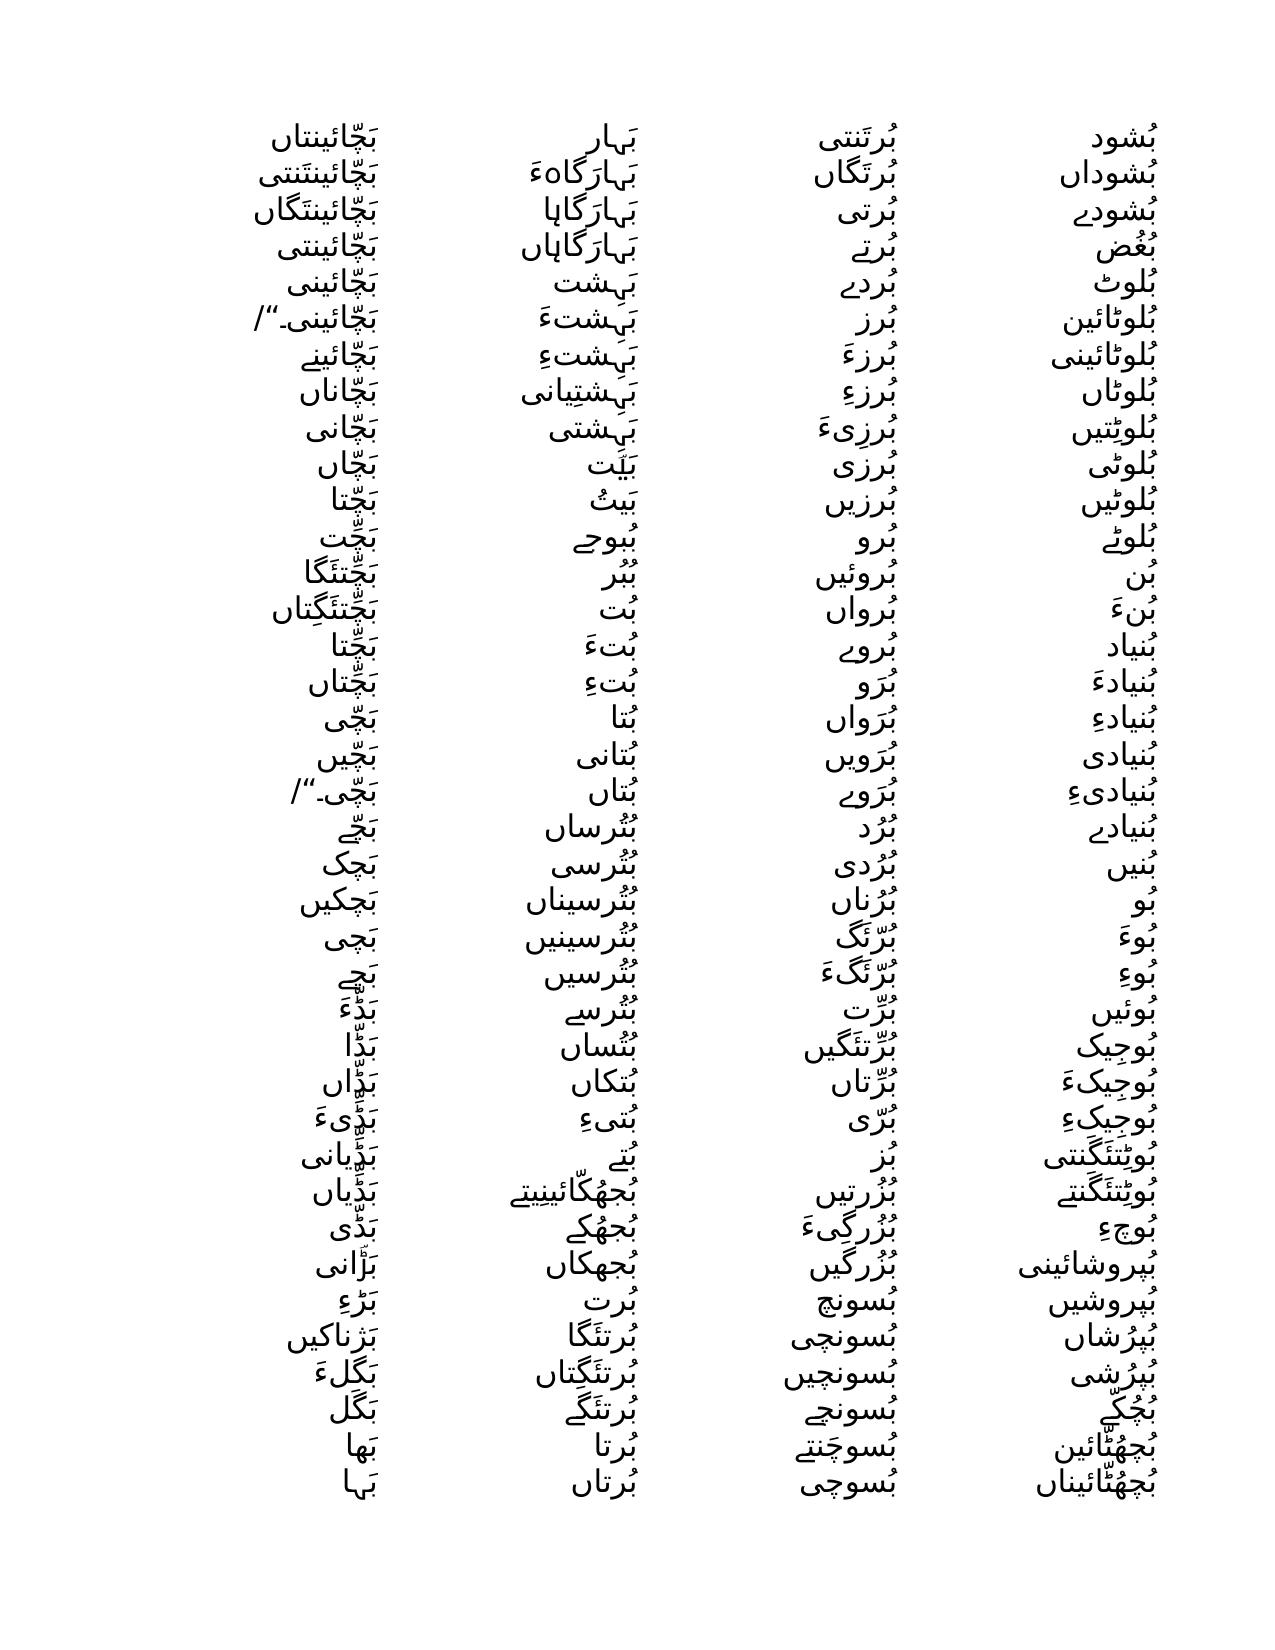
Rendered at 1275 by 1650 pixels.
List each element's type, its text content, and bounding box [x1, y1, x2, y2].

text بَھا [118, 1427, 378, 1463]
text بَڈِّیءَ [118, 1100, 378, 1136]
text بُرتَنتی [637, 118, 897, 154]
text بُپرُشاں [897, 1318, 1157, 1354]
text بُچھُٹّائین [897, 1427, 1157, 1463]
text بُتانی [378, 736, 637, 772]
text بُتکاں [378, 1063, 637, 1100]
text بُتا [378, 700, 637, 736]
text بُرزی [637, 445, 897, 482]
text بُبُر [378, 554, 637, 591]
text بُزُرگیں [637, 1245, 897, 1281]
text بَچّاں [118, 445, 378, 482]
text بُچھُٹّائیناں [897, 1463, 1157, 1499]
text بَچّانی [118, 409, 378, 445]
text بَہِشتءِ [378, 336, 637, 373]
text بَہِشتِیانی [378, 373, 637, 409]
text بُتءِ [378, 663, 637, 700]
text بُرتَگاں [637, 154, 897, 191]
text بَہارَگاہءَ [378, 154, 637, 191]
text بُروئیں [637, 554, 897, 591]
text بُتءَ [378, 627, 637, 663]
text بُرَو [637, 663, 897, 700]
text بُچُکّے [897, 1391, 1157, 1427]
text بُلوٹے [897, 518, 1157, 554]
text بُرتا [378, 1427, 637, 1463]
text بَچّاناں [118, 373, 378, 409]
text بَہِشتءَ [378, 300, 637, 336]
text بُتُرسی [378, 845, 637, 882]
text بُرت [378, 1281, 637, 1318]
text بَیتُ [378, 482, 637, 518]
text بُرتے [637, 227, 897, 263]
text بُوجِیکءِ [897, 1100, 1157, 1136]
text بُلوٹاں [897, 373, 1157, 409]
text بَچّائینی [118, 263, 378, 300]
text بَگَل [118, 1391, 378, 1427]
text بَگلءَ [118, 1354, 378, 1391]
text بَہا [118, 1463, 378, 1499]
text بَچّی۔“/ [118, 772, 378, 809]
text بُرِّت [637, 991, 897, 1027]
text بُرَویں [637, 736, 897, 772]
text بُرز [637, 300, 897, 336]
text بُنیں [897, 845, 1157, 882]
text بَہِشتی [378, 409, 637, 445]
text بُرُناں [637, 882, 897, 918]
text بُرِّتاں [637, 1063, 897, 1100]
text بَچی [118, 918, 378, 954]
text بُپروشیں [897, 1281, 1157, 1318]
text بُرَوے [637, 772, 897, 809]
text بُنیادءِ [897, 700, 1157, 736]
text بَچّیں [118, 736, 378, 772]
text بُرُدی [637, 845, 897, 882]
text بُرِّتئَگیں [637, 1027, 897, 1063]
text بُپروشائینی [897, 1245, 1157, 1281]
text بَڈّا [118, 1027, 378, 1063]
text بُرزءَ [637, 336, 897, 373]
text بُوٹِتئَگَنتے [897, 1172, 1157, 1209]
text بُرزیں [637, 482, 897, 518]
text بُتُرسیناں [378, 882, 637, 918]
text بَچے [118, 954, 378, 991]
text بَچِّتئَگِتاں [118, 591, 378, 627]
text بُوجِیکءَ [897, 1063, 1157, 1100]
text بُوءِ [897, 954, 1157, 991]
text بُردے [637, 263, 897, 300]
text بُسونچ [637, 1281, 897, 1318]
text بُرزءِ [637, 373, 897, 409]
text بَچِّتا [118, 627, 378, 663]
text بَچّی [118, 700, 378, 736]
text بُرتئَگِتاں [378, 1354, 637, 1391]
text بَچِّتاں [118, 663, 378, 700]
text بُوچءِ [897, 1209, 1157, 1245]
text بُتُرساں [378, 809, 637, 845]
text بُجھُکے [378, 1209, 637, 1245]
text بُرّئَگ [637, 918, 897, 954]
text بُرو [637, 518, 897, 554]
text بُنیاد [897, 627, 1157, 663]
text بُزُرگِیءَ [637, 1209, 897, 1245]
text بَہار [378, 118, 637, 154]
text بُرتی [637, 191, 897, 227]
text بُروے [637, 627, 897, 663]
text بُتاں [378, 772, 637, 809]
text بَچّائینتَگاں [118, 191, 378, 227]
text بَچّائینتی [118, 227, 378, 263]
text بَچِّتئَگا [118, 554, 378, 591]
text بُزُرتیں [637, 1172, 897, 1209]
text بُنیادیءِ [897, 772, 1157, 809]
text بَڈّی [118, 1209, 378, 1245]
text بُجھُکّائینِیتے [378, 1172, 637, 1209]
text بُرواں [637, 591, 897, 627]
text بُوجِیک [897, 1027, 1157, 1063]
text بُشوداں [897, 154, 1157, 191]
text بُنیادے [897, 809, 1157, 845]
text بَہارَگاہا [378, 191, 637, 227]
text بُرتاں [378, 1463, 637, 1499]
text بَچّائینی۔“/ [118, 300, 378, 336]
text بُلوٹائین [897, 300, 1157, 336]
text بَچّے [118, 809, 378, 845]
text بَچک [118, 845, 378, 882]
text بُت [378, 591, 637, 627]
text بُو [897, 882, 1157, 918]
text بُسونچی [637, 1318, 897, 1354]
text بُشودے [897, 191, 1157, 227]
text بُنیادءَ [897, 663, 1157, 700]
text بُرزِیءَ [637, 409, 897, 445]
text بُنءَ [897, 591, 1157, 627]
text بَڑؔانی [118, 1245, 378, 1281]
text بُتُرسے [378, 991, 637, 1027]
text بُلوٹائینی [897, 336, 1157, 373]
text بَہارَگاہاں [378, 227, 637, 263]
text بُسونچیں [637, 1354, 897, 1391]
text بُوءَ [897, 918, 1157, 954]
text بُرتئَگا [378, 1318, 637, 1354]
text بُرتئَگے [378, 1391, 637, 1427]
text بُتُرسینیں [378, 918, 637, 954]
text بَڈّءَ [118, 991, 378, 1027]
text بَڈِّیانی [118, 1136, 378, 1172]
text بَچِّت [118, 518, 378, 554]
text بَچّائینتَنتی [118, 154, 378, 191]
text بُجھکاں [378, 1245, 637, 1281]
text بُرُد [637, 809, 897, 845]
text بُوٹِتئَگَنتی [897, 1136, 1157, 1172]
text بُسونچے [637, 1391, 897, 1427]
text بَڈّاں [118, 1063, 378, 1100]
text بُسوچَنتے [637, 1427, 897, 1463]
text بَہِشت [378, 263, 637, 300]
text بُپرُشی [897, 1354, 1157, 1391]
text بُوئیں [897, 991, 1157, 1027]
text بُن [897, 554, 1157, 591]
text بُشود [897, 118, 1157, 154]
text بُرّی [637, 1100, 897, 1136]
text بُتے [378, 1136, 637, 1172]
text بُرَواں [637, 700, 897, 736]
text بُلوٹی [897, 445, 1157, 482]
text بَژناکیں [118, 1318, 378, 1354]
text بُز [637, 1136, 897, 1172]
text بَچکیں [118, 882, 378, 918]
text بَڈِّیاں [118, 1172, 378, 1209]
text بُلوٹِتیں [897, 409, 1157, 445]
text بُسوچی [637, 1463, 897, 1499]
text بَچّتا [118, 482, 378, 518]
text بَڑءِ [118, 1281, 378, 1318]
text بُبوجے [378, 518, 637, 554]
text بُرّئَگءَ [637, 954, 897, 991]
text بُتیءِ [378, 1100, 637, 1136]
text بُغُض [897, 227, 1157, 263]
text بَچّائینتاں [118, 118, 378, 154]
text بُتُرسیں [378, 954, 637, 991]
text بُلوٹ [897, 263, 1157, 300]
text بَیؔت [378, 445, 637, 482]
text بُتُساں [378, 1027, 637, 1063]
text بُنیادی [897, 736, 1157, 772]
text بُلوٹیں [897, 482, 1157, 518]
text بَچّائینے [118, 336, 378, 373]
